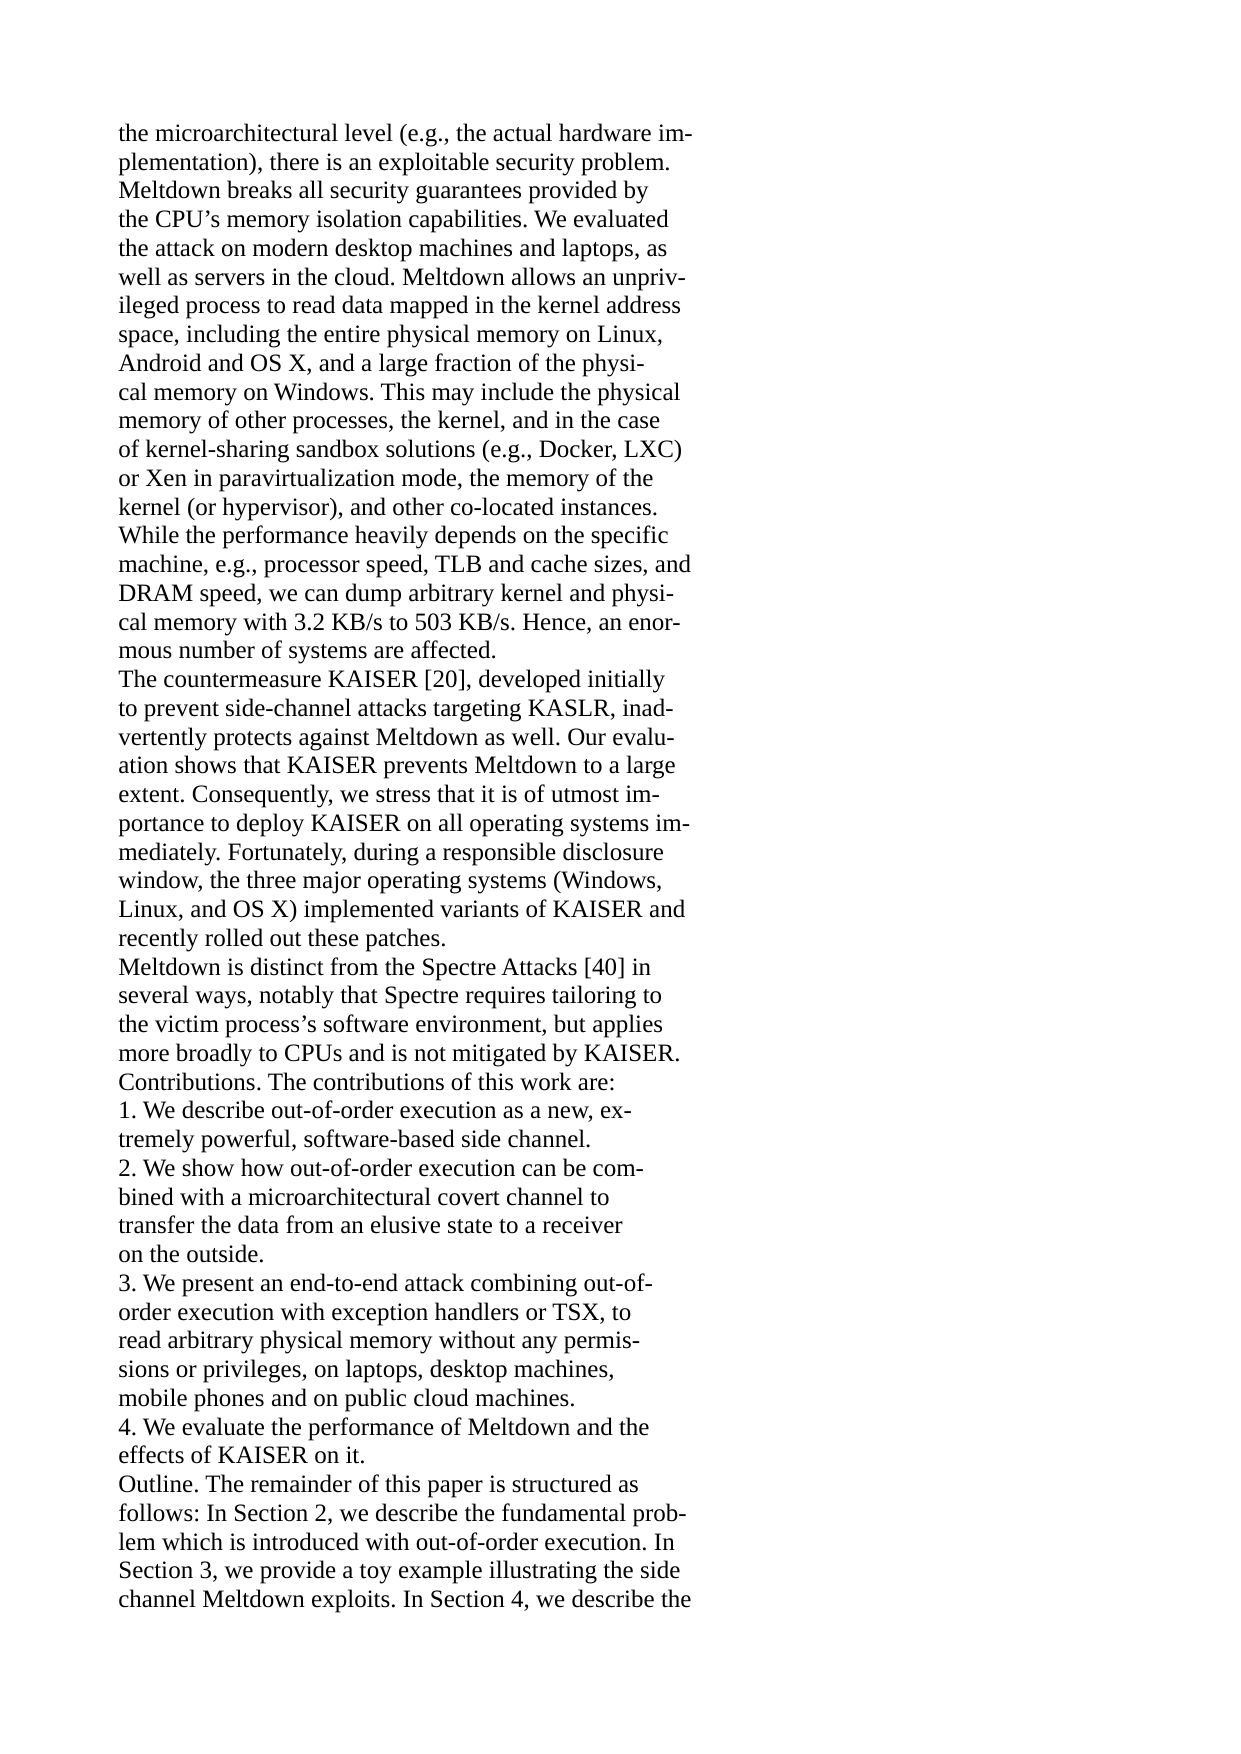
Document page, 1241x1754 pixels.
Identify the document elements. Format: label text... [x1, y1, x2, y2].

text window, the three major operating systems (Windows, [118, 866, 1122, 894]
text Contributions. The contributions of this work are: [118, 1067, 1122, 1096]
text effects of KAISER on it. [118, 1441, 1122, 1469]
text recently rolled out these patches. [118, 923, 1122, 952]
text transfer the data from an elusive state to a receiver [118, 1211, 1122, 1239]
text mous number of systems are affected. [118, 636, 1122, 664]
text the victim process’s software environment, but applies [118, 1009, 1122, 1038]
text While the performance heavily depends on the specific [118, 521, 1122, 549]
text The countermeasure KAISER [20], developed initially [118, 664, 1122, 693]
text plementation), there is an exploitable security problem. [118, 147, 1122, 176]
text the microarchitectural level (e.g., the actual hardware im- [118, 118, 1122, 147]
text follows: In Section 2, we describe the fundamental prob- [118, 1498, 1122, 1527]
text well as servers in the cloud. Meltdown allows an unpriv- [118, 262, 1122, 291]
text tremely powerful, software-based side channel. [118, 1124, 1122, 1153]
text memory of other processes, the kernel, and in the case [118, 406, 1122, 434]
text Outline. The remainder of this paper is structured as [118, 1469, 1122, 1498]
text 1. We describe out-of-order execution as a new, ex- [118, 1096, 1122, 1124]
text order execution with exception handlers or TSX, to [118, 1297, 1122, 1326]
text to prevent side-channel attacks targeting KASLR, inad- [118, 693, 1122, 722]
text read arbitrary physical memory without any permis- [118, 1326, 1122, 1354]
text Linux, and OS X) implemented variants of KAISER and [118, 894, 1122, 923]
text 3. We present an end-to-end attack combining out-of- [118, 1268, 1122, 1297]
text mobile phones and on public cloud machines. [118, 1383, 1122, 1412]
text Meltdown is distinct from the Spectre Attacks [40] in [118, 952, 1122, 981]
text Section 3, we provide a toy example illustrating the side [118, 1556, 1122, 1584]
text mediately. Fortunately, during a responsible disclosure [118, 837, 1122, 866]
text extent. Consequently, we stress that it is of utmost im- [118, 779, 1122, 808]
text the CPU’s memory isolation capabilities. We evaluated [118, 204, 1122, 233]
text sions or privileges, on laptops, desktop machines, [118, 1354, 1122, 1383]
text or Xen in paravirtualization mode, the memory of the [118, 463, 1122, 492]
text Android and OS X, and a large fraction of the physi- [118, 348, 1122, 377]
text vertently protects against Meltdown as well. Our evalu- [118, 722, 1122, 751]
text ileged process to read data mapped in the kernel address [118, 291, 1122, 319]
text cal memory on Windows. This may include the physical [118, 377, 1122, 406]
text portance to deploy KAISER on all operating systems im- [118, 808, 1122, 837]
text space, including the entire physical memory on Linux, [118, 319, 1122, 348]
text 2. We show how out-of-order execution can be com- [118, 1153, 1122, 1182]
text kernel (or hypervisor), and other co-located instances. [118, 492, 1122, 521]
text DRAM speed, we can dump arbitrary kernel and physi- [118, 578, 1122, 607]
text Meltdown breaks all security guarantees provided by [118, 176, 1122, 204]
text on the outside. [118, 1239, 1122, 1268]
text machine, e.g., processor speed, TLB and cache sizes, and [118, 549, 1122, 578]
text lem which is introduced with out-of-order execution. In [118, 1527, 1122, 1556]
text the attack on modern desktop machines and laptops, as [118, 233, 1122, 262]
text of kernel-sharing sandbox solutions (e.g., Docker, LXC) [118, 434, 1122, 463]
text more broadly to CPUs and is not mitigated by KAISER. [118, 1038, 1122, 1067]
text cal memory with 3.2 KB/s to 503 KB/s. Hence, an enor- [118, 607, 1122, 636]
text ation shows that KAISER prevents Meltdown to a large [118, 751, 1122, 779]
text bined with a microarchitectural covert channel to [118, 1182, 1122, 1211]
text 4. We evaluate the performance of Meltdown and the [118, 1412, 1122, 1441]
text several ways, notably that Spectre requires tailoring to [118, 981, 1122, 1009]
text channel Meltdown exploits. In Section 4, we describe the [118, 1584, 1122, 1613]
